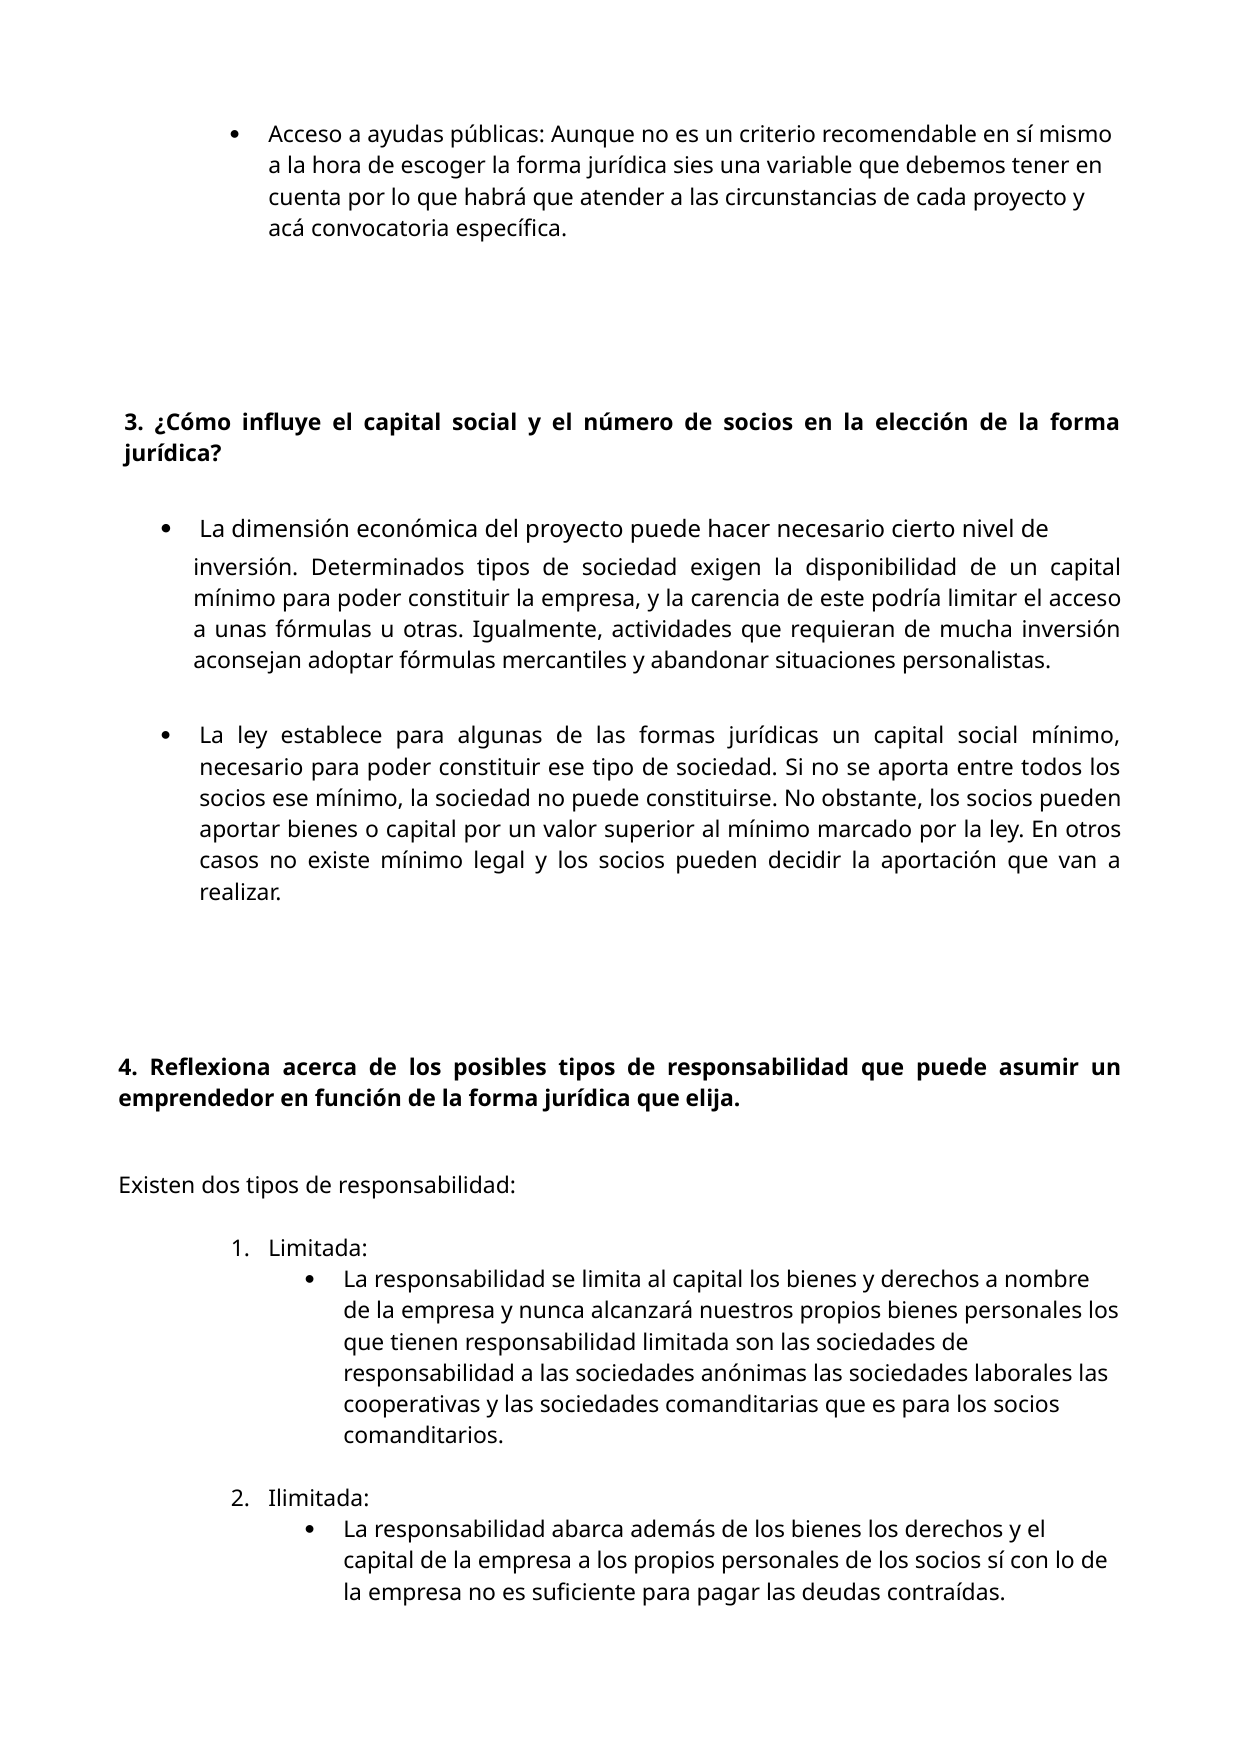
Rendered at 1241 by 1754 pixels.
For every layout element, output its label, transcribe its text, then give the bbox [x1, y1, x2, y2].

list Ilimitada: [231, 1482, 1122, 1513]
list Limitada: [231, 1232, 1122, 1263]
text Existen dos tipos de responsabilidad: [118, 1169, 1122, 1201]
list Acceso a ayudas públicas: Aunque no es un criterio recomendable en sí mismo a la hora de escoger la forma jurídica sies una variable que debemos tener en cuenta por lo que habrá que atender a las circunstancias de cada proyecto y acá convocatoria específica. [231, 118, 1122, 243]
list La responsabilidad abarca además de los bienes los derechos y el capital de la empresa a los propios personales de los socios sí con lo de la empresa no es suficiente para pagar las deudas contraídas. [306, 1513, 1122, 1607]
text 4. Reflexiona acerca de los posibles tipos de responsabilidad que puede asumir un emprendedor en función de la forma jurídica que elija. [118, 1051, 1122, 1113]
text 3. ¿Cómo influye el capital social y el número de socios en la elección de la forma jurídica? [124, 406, 1122, 468]
list La responsabilidad se limita al capital los bienes y derechos a nombre de la empresa y nunca alcanzará nuestros propios bienes personales los que tienen responsabilidad limitada son las sociedades de responsabilidad a las sociedades anónimas las sociedades laborales las cooperativas y las sociedades comanditarias que es para los socios comanditarios. [306, 1263, 1122, 1451]
list La ley establece para algunas de las formas jurídicas un capital social mínimo, necesario para poder constituir ese tipo de sociedad. Si no se aporta entre todos los socios ese mínimo, la sociedad no puede constituirse. No obstante, los socios pueden aportar bienes o capital por un valor superior al mínimo marcado por la ley. En otros casos no existe mínimo legal y los socios pueden decidir la aportación que van a realizar. [162, 719, 1122, 907]
text inversión. Determinados tipos de sociedad exigen la disponibilidad de un capital mínimo para poder constituir la empresa, y la carencia de este podría limitar el acceso a unas fórmulas u otras. Igualmente, actividades que requieran de mucha inversión aconsejan adoptar fórmulas mercantiles y abandonar situaciones personalistas. [193, 551, 1122, 676]
list La dimensión económica del proyecto puede hacer necesario cierto nivel de [162, 512, 1122, 544]
